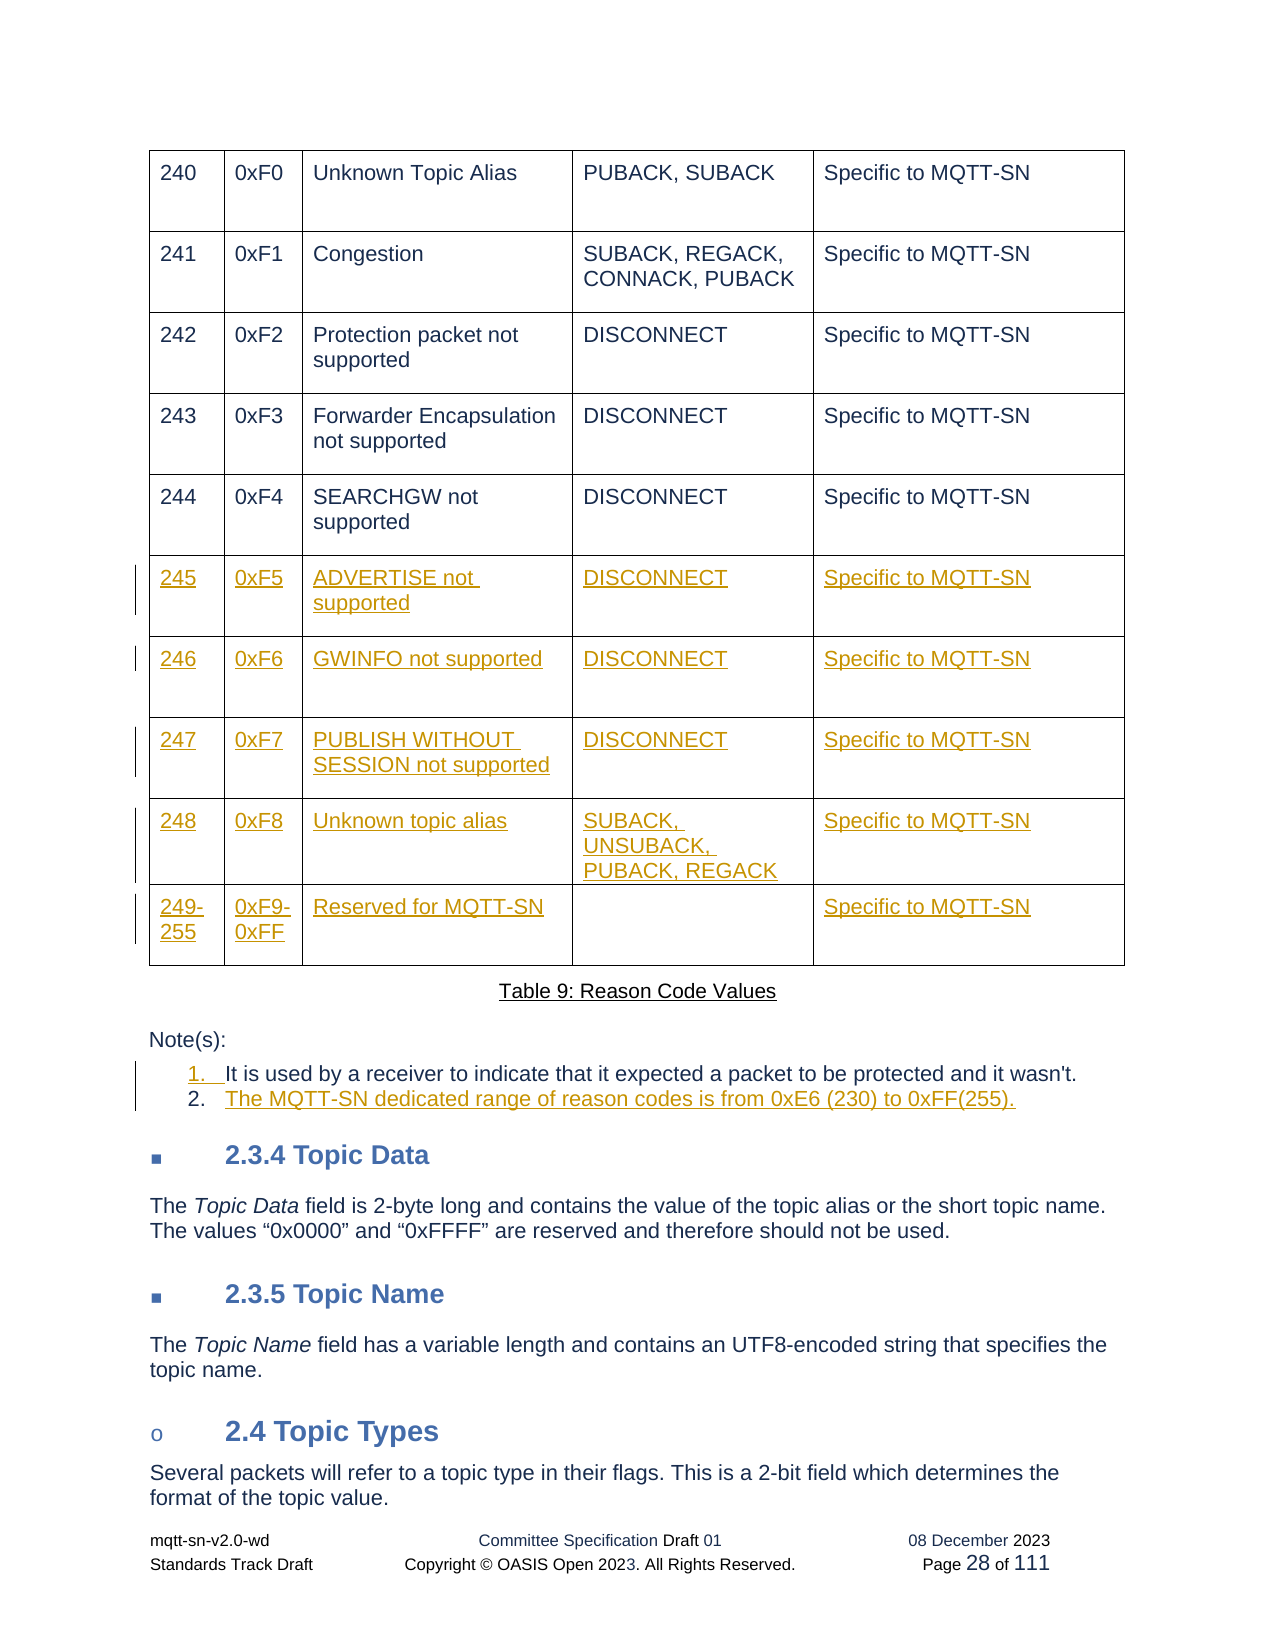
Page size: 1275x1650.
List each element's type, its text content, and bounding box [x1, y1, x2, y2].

text Note(s): [148, 1027, 1124, 1052]
table_cell 248 [150, 799, 224, 884]
table_cell 0xF6 [225, 637, 302, 717]
table_cell 245 [150, 556, 224, 636]
table_cell SEARCHGW not supported [303, 475, 572, 555]
table_cell Specific to MQTT-SN [814, 799, 1124, 884]
table_cell 247 [150, 718, 224, 798]
table_cell 0xF8 [225, 799, 302, 884]
table_cell 0xF4 [225, 475, 302, 555]
table_cell 0xF1 [225, 232, 302, 312]
table_cell DISCONNECT [573, 475, 813, 555]
table_cell 249-255 [150, 885, 224, 965]
table_cell Specific to MQTT-SN [814, 885, 1124, 965]
table_cell DISCONNECT [573, 313, 813, 393]
table_cell GWINFO not supported [303, 637, 572, 717]
text Table 9: Reason Code Values [150, 979, 1125, 1003]
table_cell Specific to MQTT-SN [814, 232, 1124, 312]
table_cell Congestion [303, 232, 572, 312]
subtitle 2.3.4 Topic Data [150, 1136, 1124, 1175]
table_cell 0xF9-0xFF [225, 885, 302, 965]
text Several packets will refer to a topic type in their flags. This is a 2-bit field which determines the format of the topic value. [149, 1460, 1124, 1510]
list It is used by a receiver to indicate that it expected a packet to be protected and it wasn't. [187, 1061, 1124, 1086]
table_cell Reserved for MQTT-SN [303, 885, 572, 965]
table_cell 240 [150, 151, 224, 231]
table_cell SUBACK, UNSUBACK, PUBACK, REGACK [573, 799, 813, 884]
text The Topic Data field is 2-byte long and contains the value of the topic alias or the short topic name. The values “0x0000” and “0xFFFF” are reserved and therefore should not be used. [149, 1193, 1124, 1243]
table_cell 0xF2 [225, 313, 302, 393]
table_cell Specific to MQTT-SN [814, 151, 1124, 231]
table_cell PUBACK, SUBACK [573, 151, 813, 231]
table_cell 243 [150, 394, 224, 474]
table_cell 0xF5 [225, 556, 302, 636]
table_cell PUBLISH WITHOUT SESSION not supported [303, 718, 572, 798]
table_cell Specific to MQTT-SN [814, 394, 1124, 474]
table_cell 246 [150, 637, 224, 717]
table_cell Protection packet not supported [303, 313, 572, 393]
table_cell Unknown topic alias [303, 799, 572, 884]
text The Topic Name field has a variable length and contains an UTF8-encoded string that specifies the topic name. [149, 1332, 1124, 1382]
subtitle 2.3.5 Topic Name [150, 1275, 1124, 1314]
table_cell 241 [150, 232, 224, 312]
table_cell SUBACK, REGACK, CONNACK, PUBACK [573, 232, 813, 312]
table_cell [573, 885, 813, 965]
table_cell Specific to MQTT-SN [814, 637, 1124, 717]
table_cell DISCONNECT [573, 637, 813, 717]
table_cell DISCONNECT [573, 556, 813, 636]
table_cell 244 [150, 475, 224, 555]
table_cell DISCONNECT [573, 718, 813, 798]
table_cell 0xF7 [225, 718, 302, 798]
table_cell Specific to MQTT-SN [814, 475, 1124, 555]
table_cell Forwarder Encapsulation not supported [303, 394, 572, 474]
table_cell DISCONNECT [573, 394, 813, 474]
table_cell 0xF3 [225, 394, 302, 474]
subtitle 2.4 Topic Types [150, 1414, 1124, 1449]
table_cell Unknown Topic Alias [303, 151, 572, 231]
table_cell Specific to MQTT-SN [814, 556, 1124, 636]
list The MQTT-SN dedicated range of reason codes is from 0xE6 (230) to 0xFF(255). [187, 1086, 1124, 1111]
table_cell ADVERTISE not supported [303, 556, 572, 636]
table_cell 0xF0 [225, 151, 302, 231]
table_cell Specific to MQTT-SN [814, 718, 1124, 798]
table_cell Specific to MQTT-SN [814, 313, 1124, 393]
table_cell 242 [150, 313, 224, 393]
